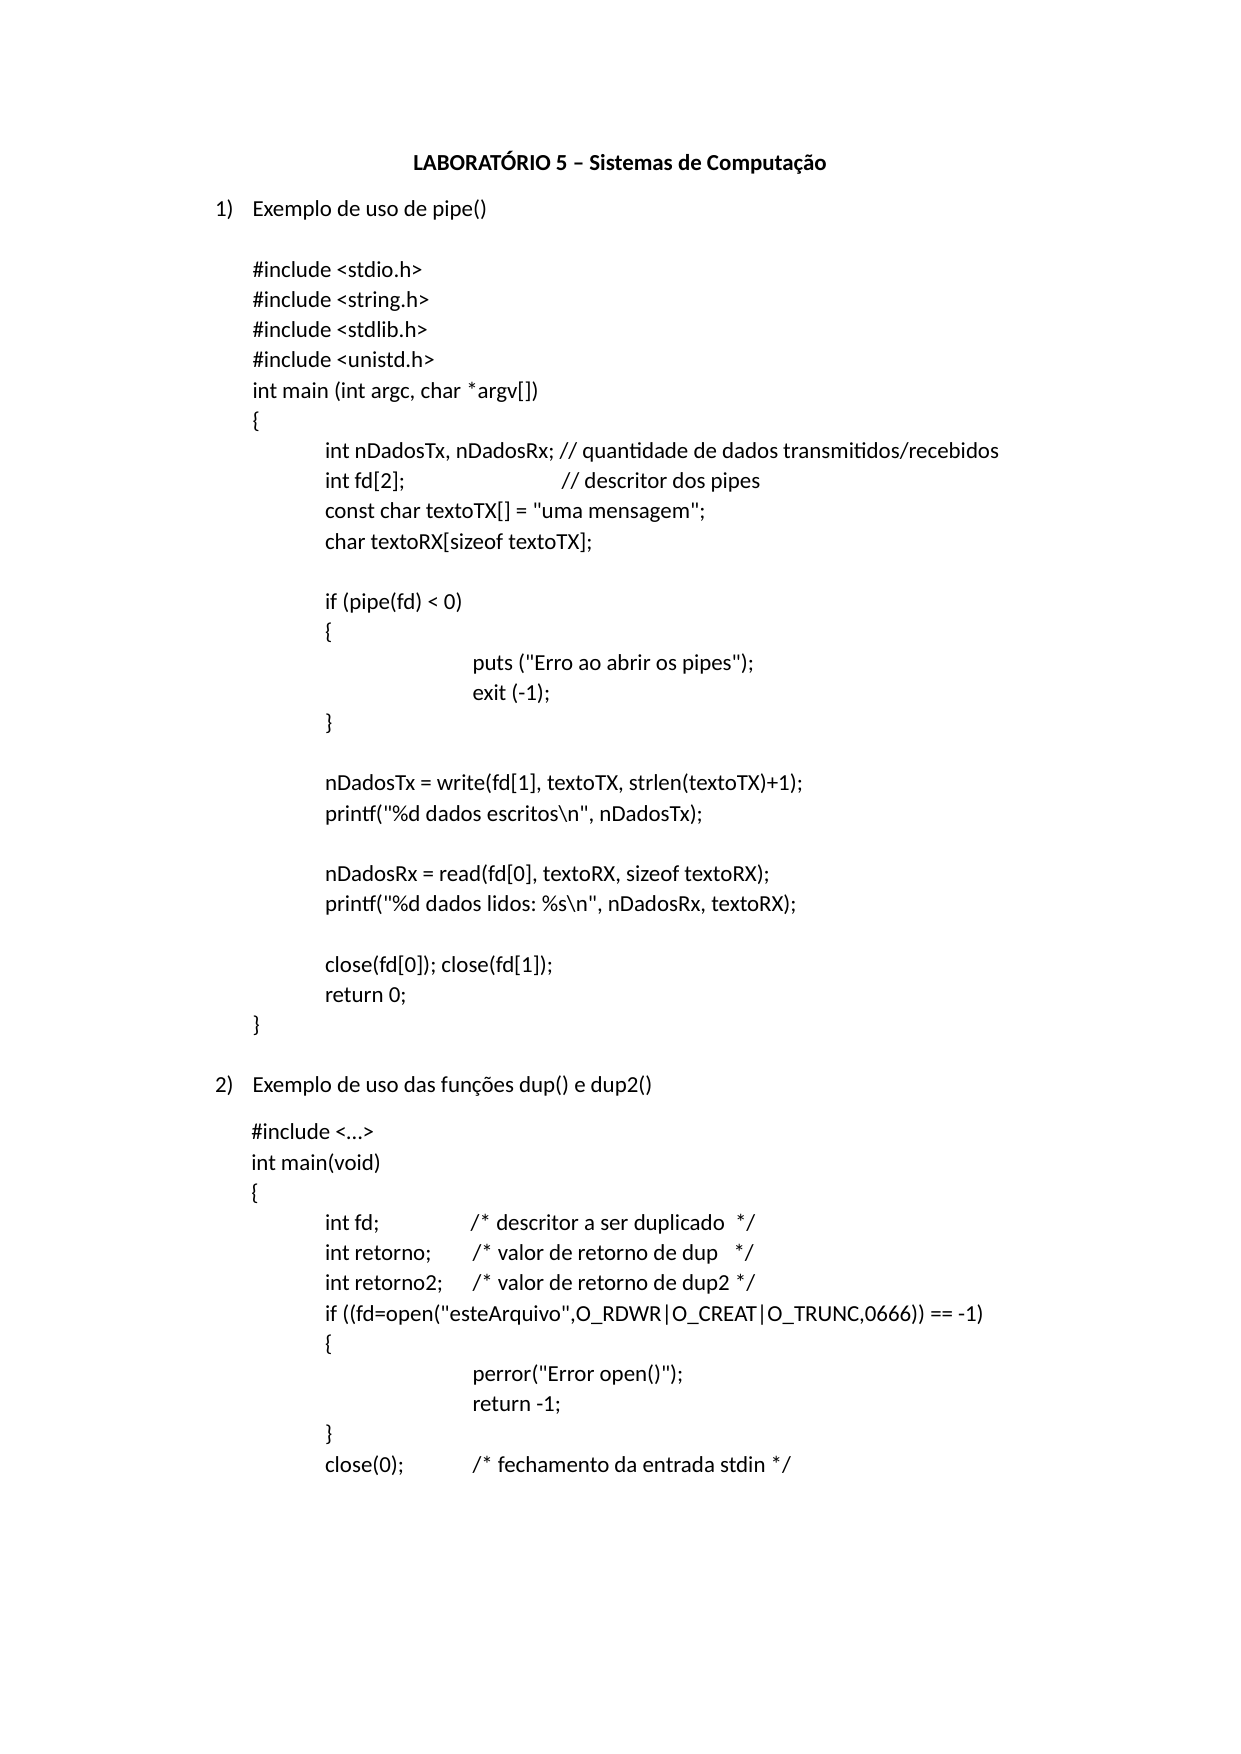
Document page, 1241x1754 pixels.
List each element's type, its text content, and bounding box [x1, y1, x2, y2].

text #include <…> [251, 1117, 1063, 1145]
text int retorno; /* valor de retorno de dup */ [251, 1238, 1063, 1266]
text return -1; [251, 1389, 1063, 1417]
text if ((fd=open("esteArquivo",O_RDWR|O_CREAT|O_TRUNC,0666)) == -1) [251, 1299, 1063, 1327]
list #include <unistd.h> [252, 346, 1063, 373]
list { [252, 406, 1063, 434]
list { [252, 617, 1063, 645]
list } [252, 708, 1063, 736]
list char textoRX[sizeof textoTX]; [252, 527, 1063, 555]
text int retorno2; /* valor de retorno de dup2 */ [251, 1268, 1063, 1296]
list nDadosTx = write(fd[1], textoTX, strlen(textoTX)+1); [252, 768, 1063, 796]
list printf("%d dados lidos: %s\n", nDadosRx, textoRX); [252, 889, 1063, 917]
text close(0); /* fechamento da entrada stdin */ [251, 1450, 1063, 1478]
list int nDadosTx, nDadosRx; // quantidade de dados transmitidos/recebidos [252, 436, 1063, 464]
list return 0; [252, 980, 1063, 1008]
text perror("Error open()"); [251, 1359, 1063, 1387]
list } [252, 1010, 1063, 1038]
list puts ("Erro ao abrir os pipes"); [252, 648, 1063, 676]
text int fd; /* descritor a ser duplicado */ [251, 1208, 1063, 1236]
list printf("%d dados escritos\n", nDadosTx); [252, 799, 1063, 827]
list int main (int argc, char *argv[]) [252, 376, 1063, 404]
list int fd[2]; // descritor dos pipes [252, 466, 1063, 494]
text { [251, 1329, 1063, 1357]
list if (pipe(fd) < 0) [252, 587, 1063, 615]
list exit (-1); [252, 678, 1063, 706]
list #include <string.h> [252, 285, 1063, 313]
text } [251, 1419, 1063, 1447]
list nDadosRx = read(fd[0], textoRX, sizeof textoRX); [252, 859, 1063, 887]
list Exemplo de uso de pipe() [215, 194, 1063, 222]
text { [251, 1178, 1063, 1206]
list close(fd[0]); close(fd[1]); [252, 950, 1063, 978]
text LABORATÓRIO 5 – Sistemas de Computação [177, 148, 1063, 176]
list #include <stdio.h> [252, 255, 1063, 283]
list Exemplo de uso das funções dup() e dup2() [215, 1071, 1063, 1098]
list const char textoTX[] = "uma mensagem"; [252, 497, 1063, 524]
text int main(void) [251, 1148, 1063, 1176]
list #include <stdlib.h> [252, 315, 1063, 343]
